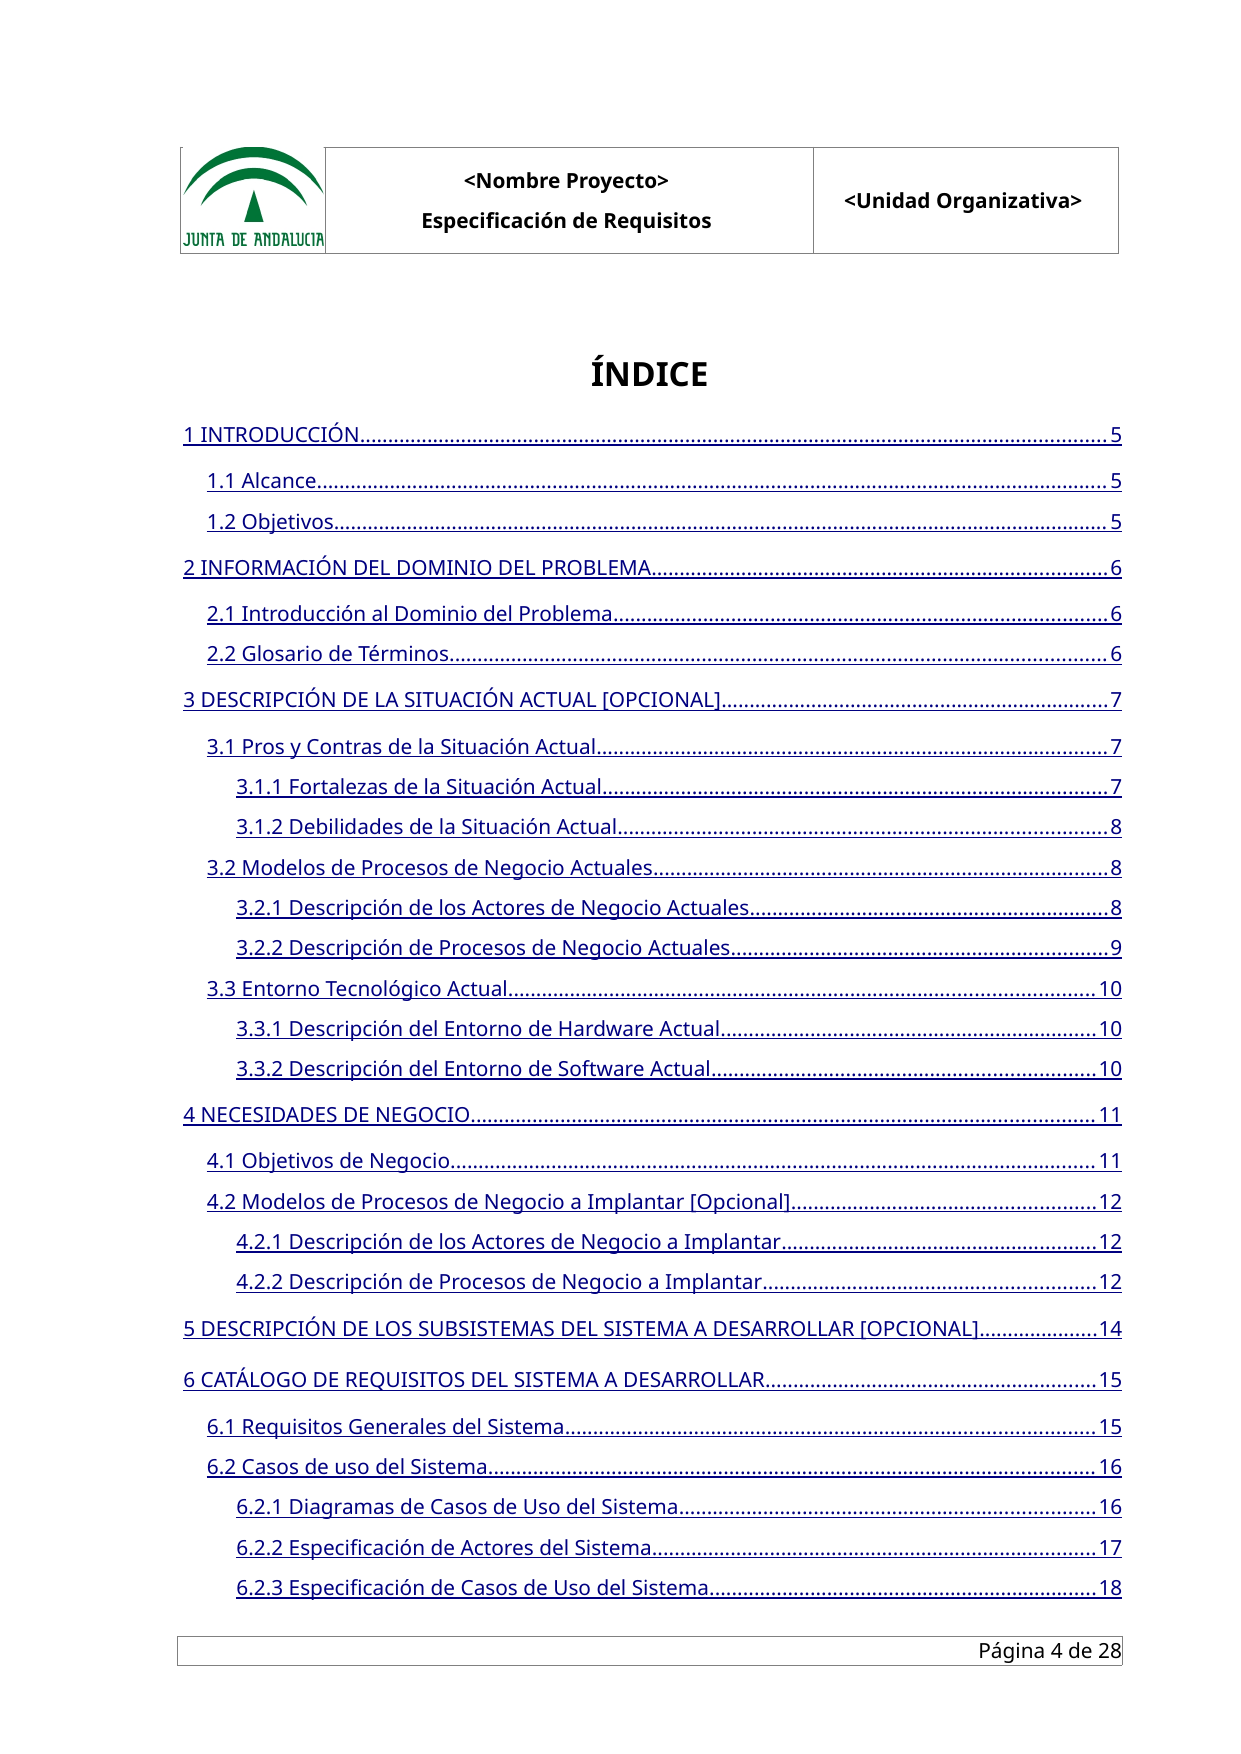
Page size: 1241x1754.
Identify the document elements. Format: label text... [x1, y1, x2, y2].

text 6.2.3 Especificación de Casos de Uso del Sistema 18 [236, 1573, 1122, 1597]
text 3.2.1 Descripción de los Actores de Negocio Actuales 8 [236, 893, 1122, 917]
text 1 INTRODUCCIÓN 5 [183, 420, 1122, 444]
text 2.2 Glosario de Términos 6 [207, 639, 1122, 664]
text 3.1.2 Debilidades de la Situación Actual 8 [236, 812, 1122, 837]
text 3.3.2 Descripción del Entorno de Software Actual 10 [236, 1054, 1122, 1078]
text 6.2.2 Especificación de Actores del Sistema 17 [236, 1533, 1122, 1557]
text 3.1 Pros y Contras de la Situación Actual 7 [207, 732, 1122, 756]
text 4.2.1 Descripción de los Actores de Negocio a Implantar 12 [236, 1227, 1122, 1251]
text 4.2.2 Descripción de Procesos de Negocio a Implantar 12 [236, 1267, 1122, 1292]
text 2.1 Introducción al Dominio del Problema 6 [207, 599, 1122, 623]
text 5 DESCRIPCIÓN DE LOS SUBSISTEMAS DEL SISTEMA A DESARROLLAR [OPCIONAL] 14 [183, 1314, 1122, 1338]
text 4.1 Objetivos de Negocio 11 [207, 1147, 1122, 1171]
text 4 NECESIDADES DE NEGOCIO 11 [183, 1100, 1122, 1124]
text 3 DESCRIPCIÓN DE LA SITUACIÓN ACTUAL [OPCIONAL] 7 [183, 686, 1122, 710]
text 2 INFORMACIÓN DEL DOMINIO DEL PROBLEMA 6 [183, 553, 1122, 577]
text 3.1.1 Fortalezas de la Situación Actual 7 [236, 772, 1122, 796]
text 1.1 Alcance 5 [207, 467, 1122, 491]
text 1.2 Objetivos 5 [207, 507, 1122, 531]
text 3.2 Modelos de Procesos de Negocio Actuales 8 [207, 853, 1122, 877]
text 6.2 Casos de uso del Sistema 16 [207, 1452, 1122, 1476]
text 4.2 Modelos de Procesos de Negocio a Implantar [Opcional] 12 [207, 1187, 1122, 1211]
text 3.2.2 Descripción de Procesos de Negocio Actuales 9 [236, 933, 1122, 957]
text 3.3 Entorno Tecnológico Actual 10 [207, 974, 1122, 998]
text 3.3.1 Descripción del Entorno de Hardware Actual 10 [236, 1014, 1122, 1038]
text 6.1 Requisitos Generales del Sistema 15 [207, 1412, 1122, 1436]
text 6 CATÁLOGO DE REQUISITOS DEL SISTEMA A DESARROLLAR 15 [183, 1366, 1122, 1390]
text 6.2.1 Diagramas de Casos de Uso del Sistema 16 [236, 1492, 1122, 1517]
subtitle ÍNDICE [177, 351, 1122, 396]
